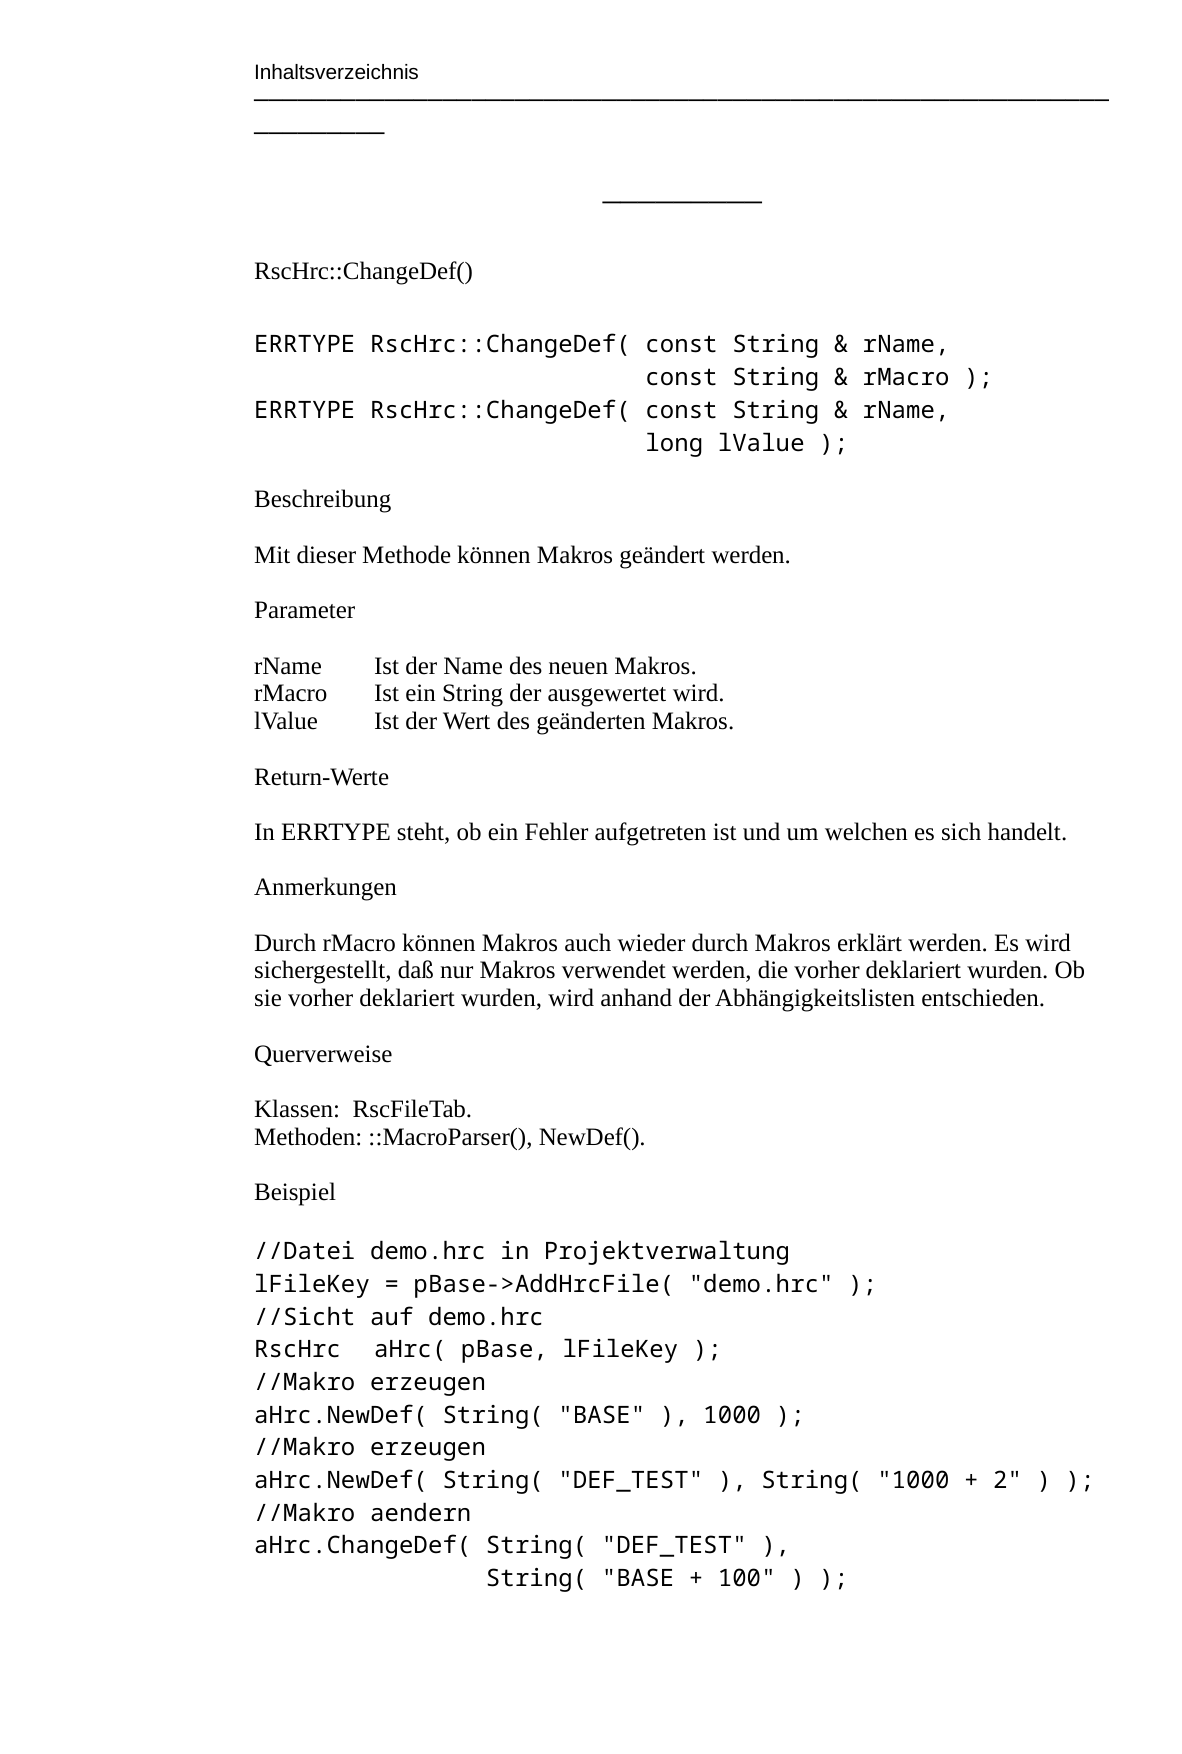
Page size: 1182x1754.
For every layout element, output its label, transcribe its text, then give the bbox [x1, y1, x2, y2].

text In ERRTYPE steht, ob ein Fehler aufgetreten ist und um welchen es sich handelt. [254, 818, 1110, 846]
text Beispiel [254, 1178, 1110, 1206]
list String( "BASE + 100" ) ); [254, 1561, 1110, 1593]
text ───────── [254, 188, 1110, 216]
list //Makro erzeugen [254, 1364, 1110, 1397]
list RscHrc aHrc( pBase, lFileKey ); [254, 1332, 1110, 1364]
text Parameter [254, 596, 1110, 624]
text Querverweise [254, 1040, 1110, 1067]
list const String & rMacro ); [254, 360, 1110, 392]
list lFileKey = pBase->AddHrcFile( "demo.hrc" ); [254, 1266, 1110, 1299]
text Methoden: ::MacroParser(), NewDef(). [254, 1123, 1110, 1151]
list //Makro erzeugen [254, 1430, 1110, 1463]
text Beschreibung [254, 486, 1110, 513]
list //Makro aendern [254, 1495, 1110, 1528]
text lValue Ist der Wert des geänderten Makros. [254, 707, 1110, 735]
list aHrc.NewDef( String( "BASE" ), 1000 ); [254, 1397, 1110, 1430]
list aHrc.ChangeDef( String( "DEF_TEST" ), [254, 1528, 1110, 1561]
list long lValue ); [254, 425, 1110, 458]
list aHrc.NewDef( String( "DEF_TEST" ), String( "1000 + 2" ) ); [254, 1463, 1110, 1495]
text Durch rMacro können Makros auch wieder durch Makros erklärt werden. Es wird sichergestellt, daß nur Makros verwendet werden, die vorher deklariert wurden. Ob sie vorher deklariert wurden, wird anhand der Abhängigkeitslisten entschieden. [254, 929, 1110, 1012]
text rName Ist der Name des neuen Makros. [254, 652, 1110, 679]
list //Sicht auf demo.hrc [254, 1299, 1110, 1332]
text Return-Werte [254, 763, 1110, 790]
list //Datei demo.hrc in Projektverwaltung [254, 1234, 1110, 1266]
text rMacro Ist ein String der ausgewertet wird. [254, 679, 1110, 707]
list ERRTYPE RscHrc::ChangeDef( const String & rName, [254, 392, 1110, 425]
text RscHrc::ChangeDef() [254, 257, 1110, 285]
text Anmerkungen [254, 873, 1110, 901]
list ERRTYPE RscHrc::ChangeDef( const String & rName, [254, 327, 1110, 360]
text Klassen: RscFileTab. [254, 1095, 1110, 1123]
text Mit dieser Methode können Makros geändert werden. [254, 541, 1110, 569]
